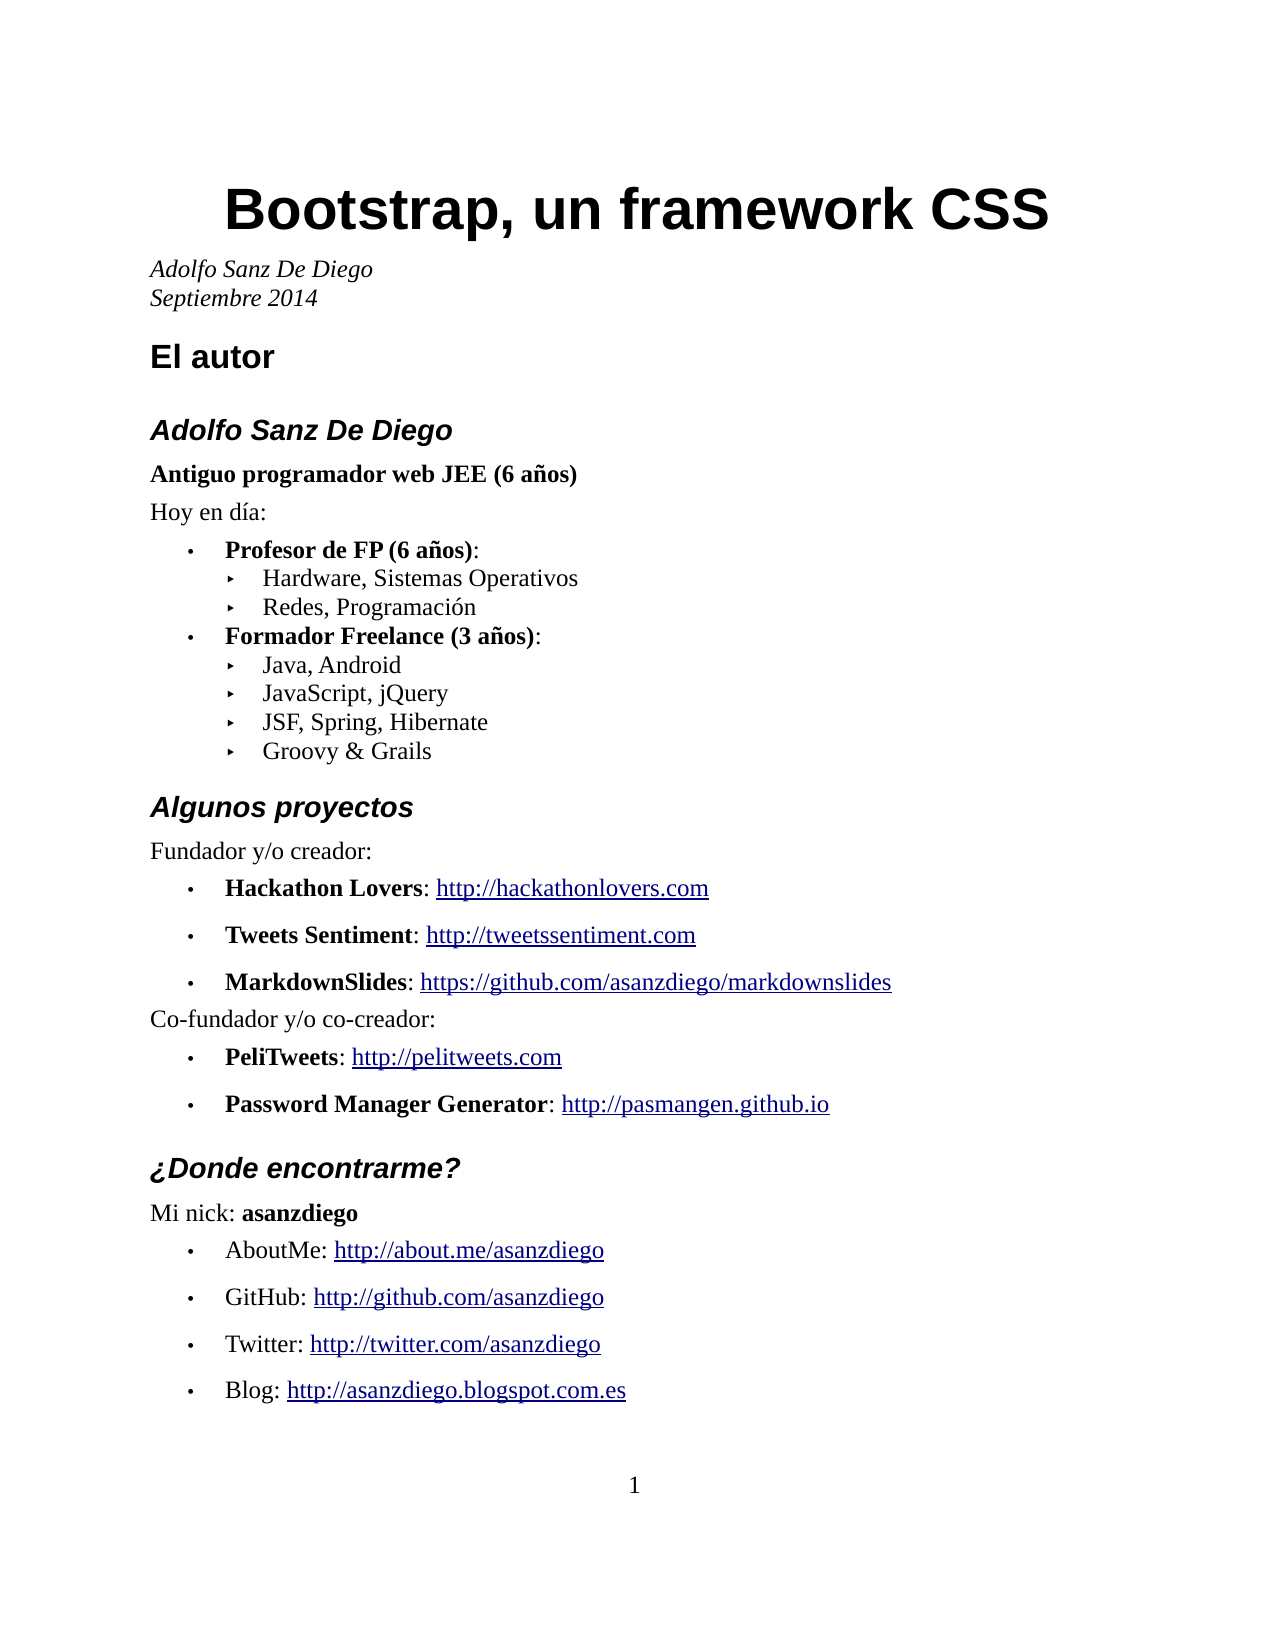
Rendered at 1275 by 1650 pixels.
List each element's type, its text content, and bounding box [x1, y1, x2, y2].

text Hoy en día: [150, 497, 1125, 526]
subtitle Algunos proyectos [150, 790, 1125, 823]
list Hardware, Sistemas Operativos [225, 563, 1125, 592]
list Java, Android [225, 650, 1125, 678]
list MarkdownSlides: https://github.com/asanzdiego/markdownslides [187, 967, 1125, 996]
text Co-fundador y/o co-creador: [150, 1004, 1125, 1033]
subtitle ¿Donde encontrarme? [150, 1152, 1125, 1185]
list Twitter: http://twitter.com/asanzdiego [187, 1329, 1125, 1357]
text Septiembre 2014 [150, 283, 1125, 312]
list Profesor de FP (6 años): [187, 535, 1125, 563]
text Fundador y/o creador: [150, 836, 1125, 864]
list Formador Freelance (3 años): [187, 621, 1125, 650]
list Tweets Sentiment: http://tweetssentiment.com [187, 920, 1125, 949]
subtitle El autor [150, 337, 1125, 376]
list GitHub: http://github.com/asanzdiego [187, 1282, 1125, 1311]
list PeliTweets: http://pelitweets.com [187, 1042, 1125, 1071]
title Bootstrap, un framework CSS [150, 175, 1125, 242]
text Antiguo programador web JEE (6 años) [150, 459, 1125, 488]
text Adolfo Sanz De Diego [150, 254, 1125, 283]
list Hackathon Lovers: http://hackathonlovers.com [187, 873, 1125, 902]
list Redes, Programación [225, 592, 1125, 621]
subtitle Adolfo Sanz De Diego [150, 413, 1125, 447]
list JavaScript, jQuery [225, 678, 1125, 707]
list AboutMe: http://about.me/asanzdiego [187, 1235, 1125, 1264]
text Mi nick: asanzdiego [150, 1198, 1125, 1226]
list Groovy & Grails [225, 736, 1125, 765]
list Password Manager Generator: http://pasmangen.github.io [187, 1089, 1125, 1118]
list Blog: http://asanzdiego.blogspot.com.es [187, 1375, 1125, 1404]
list JSF, Spring, Hibernate [225, 707, 1125, 736]
